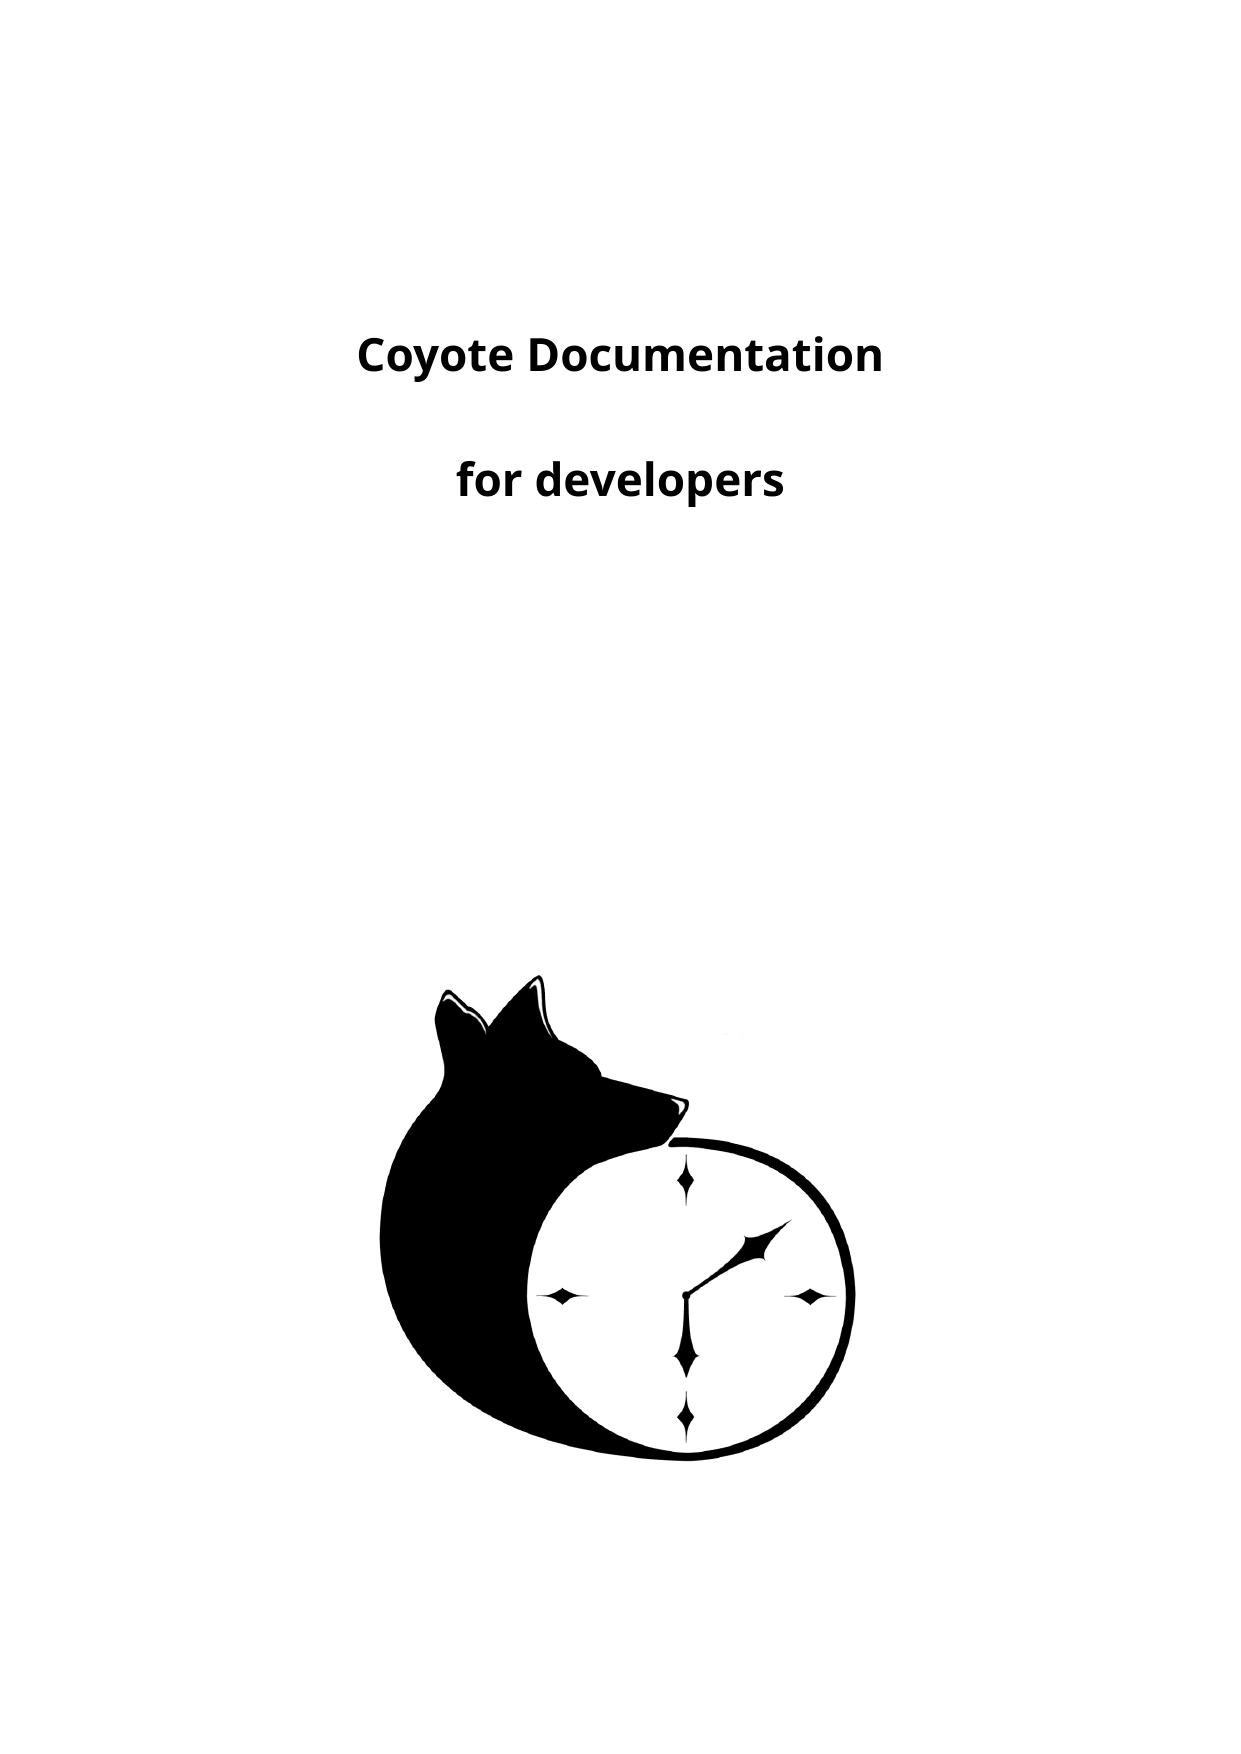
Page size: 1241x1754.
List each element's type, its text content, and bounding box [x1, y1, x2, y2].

text Coyote Documentation [118, 322, 1122, 385]
picture [343, 945, 898, 1492]
text for developers [118, 447, 1122, 509]
